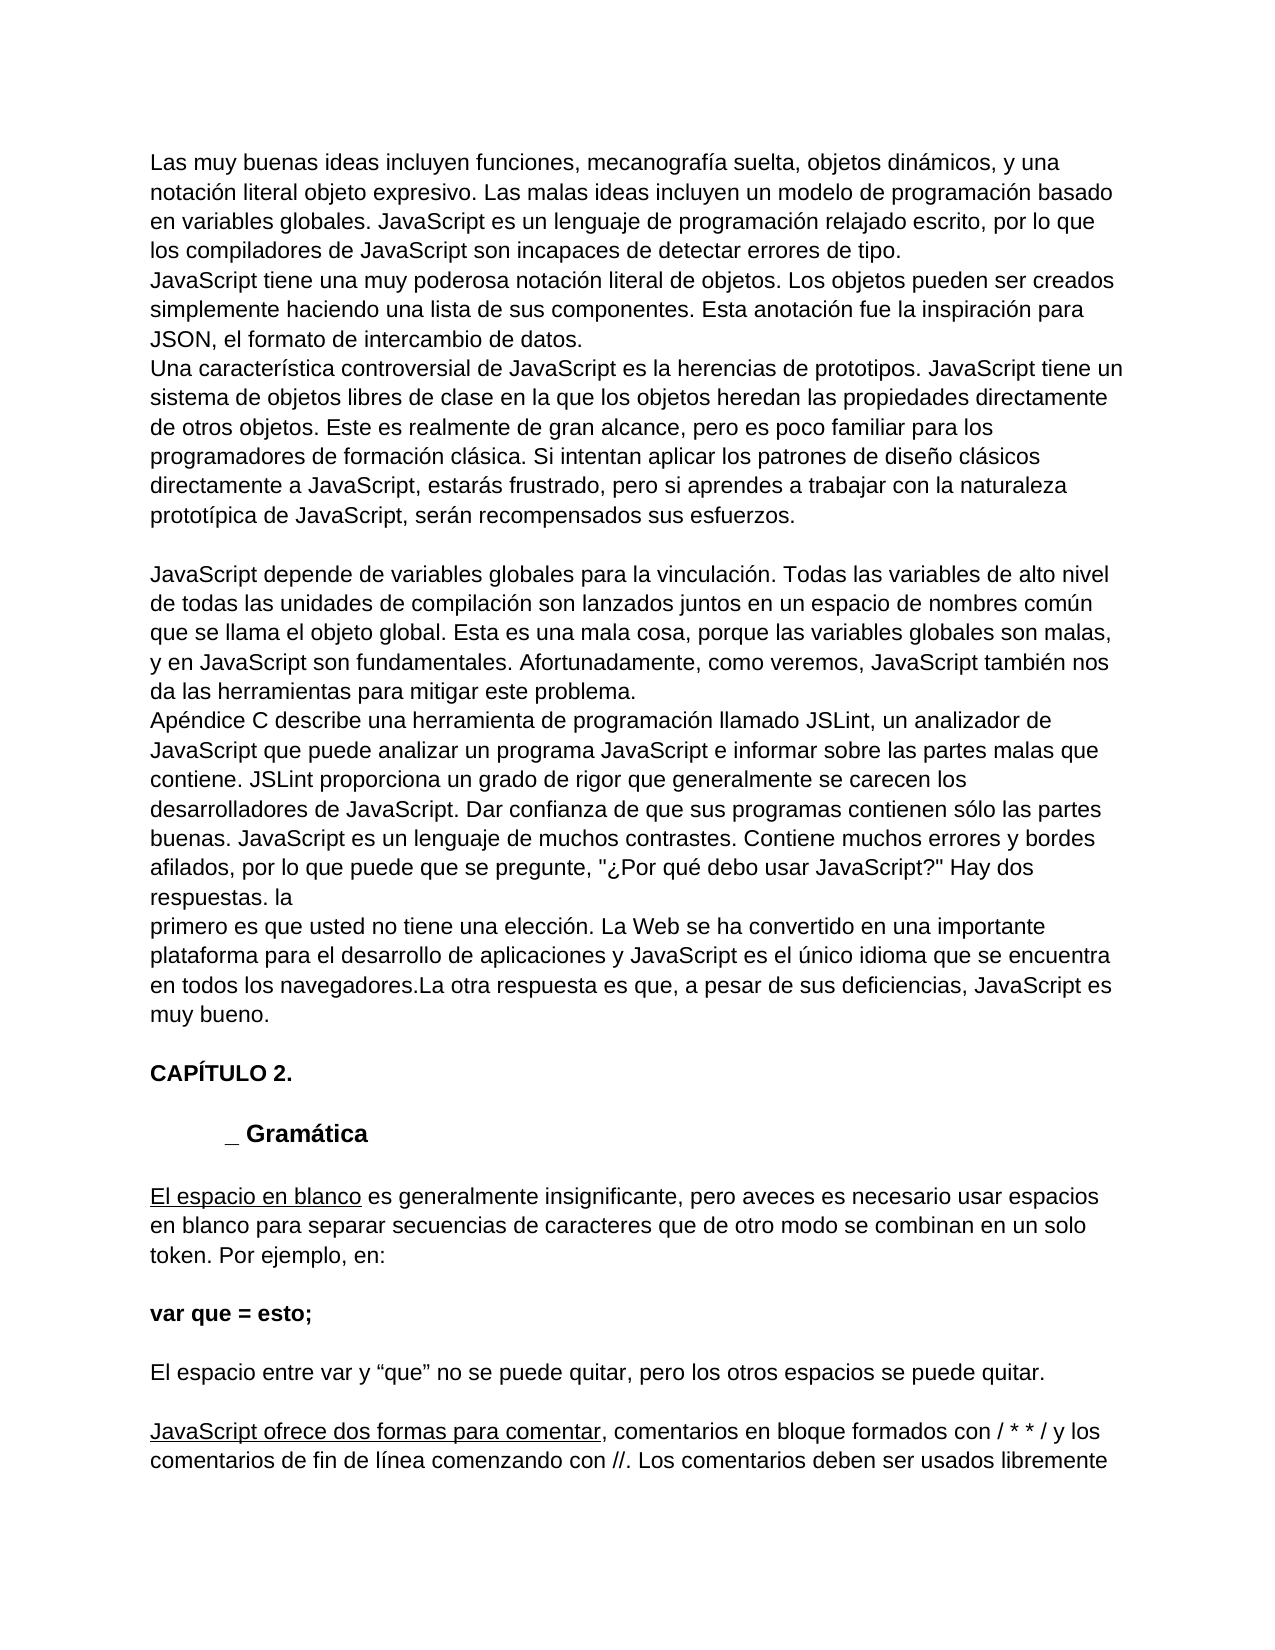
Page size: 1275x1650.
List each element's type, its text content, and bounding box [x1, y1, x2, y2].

text El espacio en blanco es generalmente insignificante, pero aveces es necesario usar espacios en blanco para separar secuencias de caracteres que de otro modo se combinan en un solo token. Por ejemplo, en: [150, 1183, 1125, 1268]
text Apéndice C describe una herramienta de programación llamado JSLint, un analizador de JavaScript que puede analizar un programa JavaScript e informar sobre las partes malas que contiene. JSLint proporciona un grado de rigor que generalmente se carecen los desarrolladores de JavaScript. Dar confianza de que sus programas contienen sólo las partes buenas. JavaScript es un lenguaje de muchos contrastes. Contiene muchos errores y bordes afilados, por lo que puede que se pregunte, "¿Por qué debo usar JavaScript?" Hay dos respuestas. la [150, 708, 1125, 910]
text JavaScript tiene una muy poderosa notación literal de objetos. Los objetos pueden ser creados simplemente haciendo una lista de sus componentes. Esta anotación fue la inspiración para JSON, el formato de intercambio de datos. [150, 267, 1125, 352]
text var que = esto; [150, 1301, 1125, 1327]
text Una característica controversial de JavaScript es la herencias de prototipos. JavaScript tiene un sistema de objetos libres de clase en la que los objetos heredan las propiedades directamente de otros objetos. Este es realmente de gran alcance, pero es poco familiar para los programadores de formación clásica. Si intentan aplicar los patrones de diseño clásicos directamente a JavaScript, estarás frustrado, pero si aprendes a trabajar con la naturaleza prototípica de JavaScript, serán recompensados sus esfuerzos. [150, 356, 1125, 528]
text JavaScript ofrece dos formas para comentar, comentarios en bloque formados con / * * / y los comentarios de fin de línea comenzando con //. Los comentarios deben ser usados libremente [150, 1418, 1125, 1473]
text _ Gramática [225, 1119, 1125, 1147]
text primero es que usted no tiene una elección. La Web se ha convertido en una importante plataforma para el desarrollo de aplicaciones y JavaScript es el único idioma que se encuentra en todos los navegadores.La otra respuesta es que, a pesar de sus deficiencias, JavaScript es muy bueno. [150, 914, 1125, 1027]
text El espacio entre var y “que” no se puede quitar, pero los otros espacios se puede quitar. [150, 1360, 1125, 1385]
text JavaScript depende de variables globales para la vinculación. Todas las variables de alto nivel de todas las unidades de compilación son lanzados juntos en un espacio de nombres común que se llama el objeto global. Esta es una mala cosa, porque las variables globales son malas, y en JavaScript son fundamentales. Afortunadamente, como veremos, JavaScript también nos da las herramientas para mitigar este problema. [150, 561, 1125, 704]
text Las muy buenas ideas incluyen funciones, mecanografía suelta, objetos dinámicos, y una notación literal objeto expresivo. Las malas ideas incluyen un modelo de programación basado en variables globales. JavaScript es un lenguaje de programación relajado escrito, por lo que los compiladores de JavaScript son incapaces de detectar errores de tipo. [150, 150, 1125, 264]
text CAPÍTULO 2. [150, 1061, 1125, 1086]
